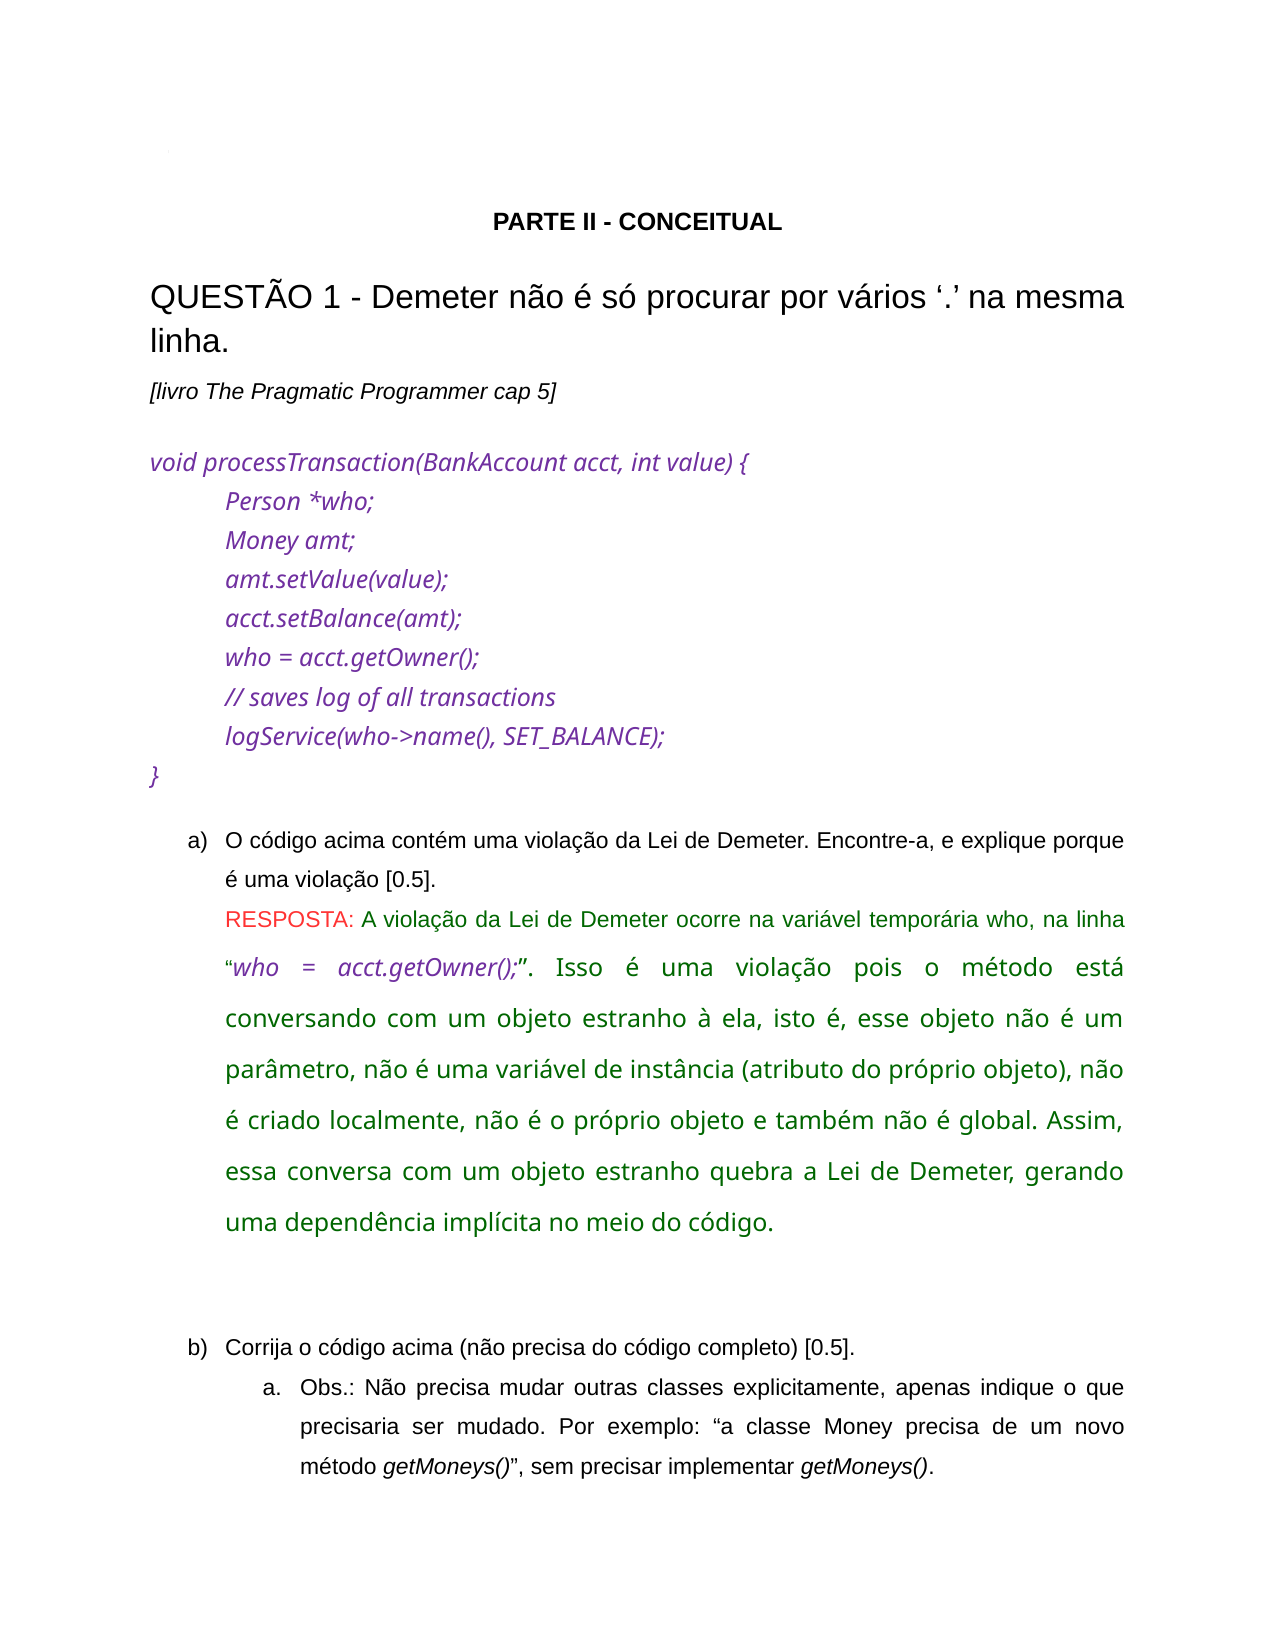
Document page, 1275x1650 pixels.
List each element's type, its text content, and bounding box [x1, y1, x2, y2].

list Corrija o código acima (não precisa do código completo) [0.5]. [187, 1334, 1125, 1361]
list RESPOSTA: A violação da Lei de Demeter ocorre na variável temporária who, na linha “who = acct.getOwner();”. Isso é uma violação pois o método está conversando com um objeto estranho à ela, isto é, esse objeto não é um parâmetro, não é uma variável de instância (atributo do próprio objeto), não é criado localmente, não é o próprio objeto e também não é global. Assim, essa conversa com um objeto estranho quebra a Lei de Demeter, gerando uma dependência implícita no meio do código. [225, 906, 1125, 1238]
text acct.setBalance(amt); [150, 601, 1125, 635]
text void processTransaction(BankAccount acct, int value) { [150, 444, 1125, 478]
subtitle QUESTÃO 1 - Demeter não é só procurar por vários ‘.’ na mesma linha. [150, 277, 1125, 360]
text // saves log of all transactions [150, 679, 1125, 713]
text logService(who->name(), SET_BALANCE); [150, 718, 1125, 752]
list O código acima contém uma violação da Lei de Demeter. Encontre-a, e explique porque é uma violação [0.5]. [187, 827, 1125, 893]
text Money amt; [150, 522, 1125, 557]
text PARTE II - CONCEITUAL [150, 207, 1125, 235]
text amt.setValue(value); [150, 562, 1125, 596]
text Person *who; [150, 483, 1125, 517]
text } [150, 757, 1125, 792]
text who = acct.getOwner(); [150, 640, 1125, 674]
text [livro The Pragmatic Programmer cap 5] [150, 378, 1125, 404]
list Obs.: Não precisa mudar outras classes explicitamente, apenas indique o que precisaria ser mudado. Por exemplo: “a classe Money precisa de um novo método getMoneys()”, sem precisar implementar getMoneys(). [262, 1374, 1125, 1479]
